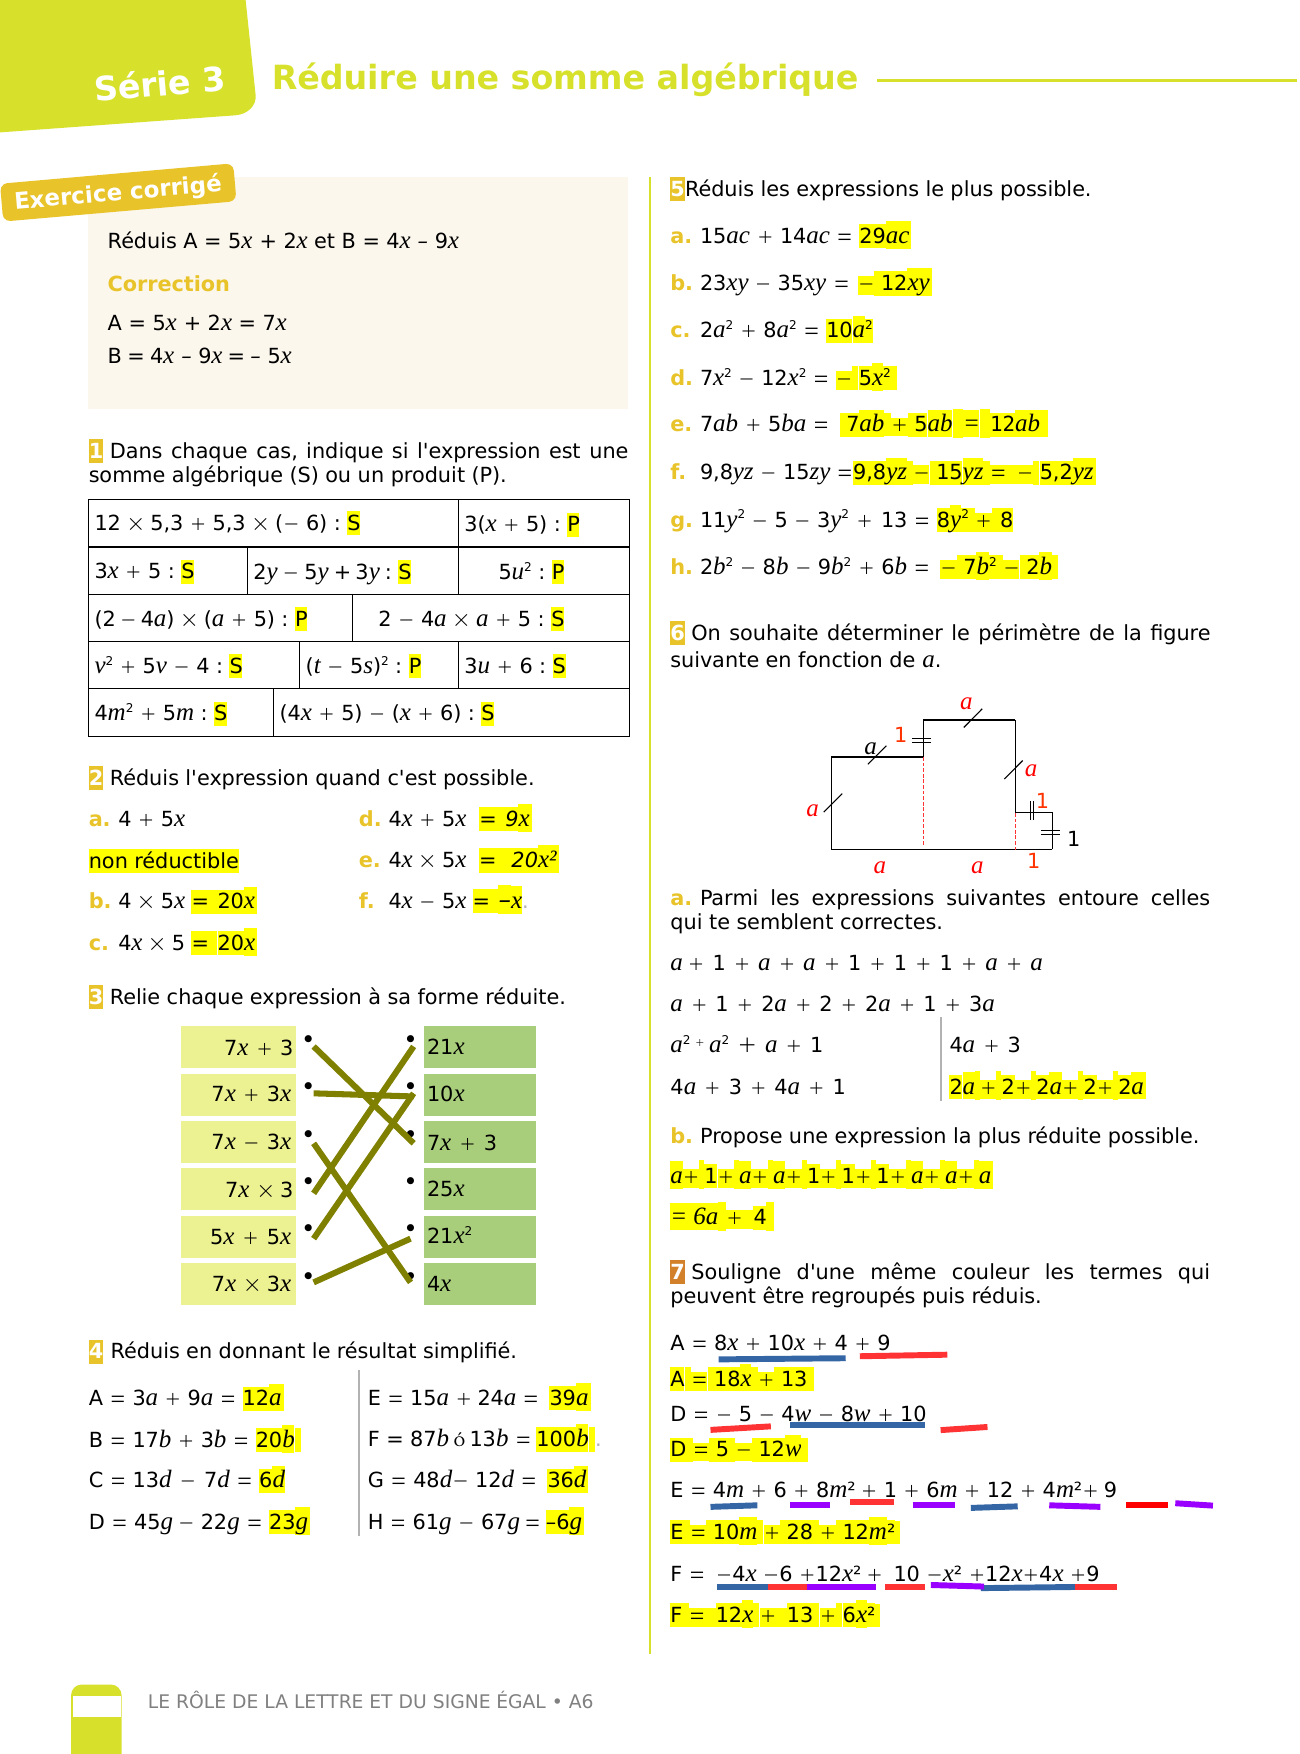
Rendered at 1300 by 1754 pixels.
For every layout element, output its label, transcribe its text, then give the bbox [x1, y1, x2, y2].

list 23xy − 35xy = − 12xy [670, 255, 1211, 296]
subtitle Réduis les expressions le plus possible. [685, 177, 1211, 201]
list Propose une expression la plus réduite possible. [670, 1124, 1211, 1148]
table_cell  [301, 1116, 355, 1163]
table_cell [355, 1116, 388, 1163]
list A = 3a  9a = 12a [88, 1370, 350, 1411]
table_cell 21x2 [424, 1216, 536, 1258]
table_cell  [301, 1258, 355, 1305]
list 9,8yz − 15zy =9,8yz − 15yz = − 5,2yz [670, 444, 1211, 485]
text E = 15a  24a = 39a [368, 1370, 629, 1411]
table_header 21x [424, 1026, 536, 1068]
table_header 12 × 5,3  5,3 × (− 6) : S [89, 500, 458, 546]
text H = 61g − 67g = –6g [368, 1494, 629, 1535]
list A = 18x  13 [670, 1356, 1211, 1391]
subtitle Relie chaque expression à sa forme réduite. [103, 985, 629, 1009]
subtitle Réduis l'expression quand c'est possible. [103, 766, 629, 790]
table_cell 7x  3 [424, 1121, 536, 1163]
list a  1  2a  2  2a  1  3a [670, 976, 1211, 1017]
text F = −4x −6 12x²  10 −x² 12x4x 9 [670, 1545, 1211, 1586]
list 7x2 − 12x2 = − 5x2 [670, 349, 1211, 391]
text F = 87b  13b = 100b . [368, 1411, 629, 1453]
table_cell 5u2 : P [459, 548, 629, 594]
table_cell 7x × 3x [181, 1263, 296, 1305]
list a2  a2  a  1 [670, 1017, 932, 1059]
table_cell [371, 1111, 380, 1116]
table_cell 10x [424, 1074, 536, 1116]
table_header  [301, 1021, 355, 1068]
list 2a2  8a2 = 10a2 [670, 302, 1211, 343]
table_cell [338, 1197, 355, 1210]
table_header 7x  3 [181, 1026, 296, 1068]
table_cell 2 − 4a × a  5 : S [353, 595, 629, 641]
table_header  [355, 1021, 418, 1068]
table_cell (4x  5) − (x  6) : S [274, 689, 629, 736]
text B = 4x – 9x = – 5x [107, 341, 609, 369]
table_cell 3x  5 : S [89, 548, 247, 594]
table_cell 3u  6 : S [459, 642, 629, 688]
list D = 45g − 22g = 23g [88, 1494, 350, 1535]
text E = 4m  6  8m²  1  6m  12  4m² 9 [670, 1462, 1211, 1504]
table_cell 7x  3x [181, 1074, 296, 1116]
table_cell 4x [424, 1263, 536, 1305]
list 11y2 − 5 − 3y2  13 = 8y2  8 [670, 491, 1211, 532]
subtitle Réduis en donnant le résultat simplifié. [103, 1340, 629, 1364]
table_cell 7x × 3 [181, 1168, 296, 1210]
table_cell  [301, 1163, 342, 1210]
text Correction [107, 272, 609, 296]
list = 6a  4 [670, 1189, 1211, 1231]
list 4  5x [88, 790, 359, 832]
list 15ac  14ac = 29ac [670, 207, 1211, 249]
list non réductible [88, 832, 359, 873]
table_cell [355, 1210, 382, 1258]
list Parmi les expressions suivantes entoure celles qui te semblent correctes. [670, 886, 1211, 935]
text Réduis A = 5x + 2x et B = 4x – 9x [107, 226, 609, 254]
list 2b2 − 8b − 9b2  6b = − 7b2 − 2b [670, 538, 1211, 580]
text G = 48d− 12d = 36d [368, 1453, 629, 1494]
table_cell 5x  5x [181, 1216, 296, 1258]
list 7ab  5ba = 7ab  5ab = 12ab [670, 397, 1211, 438]
table_cell [355, 1069, 393, 1092]
table_cell  [355, 1258, 418, 1305]
table_cell (t − 5s)2 : P [300, 642, 458, 688]
list 4a  3  4a  1 [670, 1059, 932, 1100]
table_cell [379, 1099, 404, 1116]
table_cell  [301, 1210, 355, 1258]
text A = 5x + 2x = 7x [107, 308, 609, 336]
subtitle On souhaite déterminer le périmètre de la figure suivante en fonction de a. [670, 621, 1211, 673]
table_cell 25x [424, 1168, 536, 1210]
table_cell  [371, 1116, 418, 1163]
list 4x × 5x = 20x² [359, 832, 629, 873]
table_cell 7x − 3x [181, 1121, 296, 1163]
list D = − 5 − 4w − 8w  10 [670, 1391, 1211, 1427]
subtitle Souligne d'une même couleur les termes qui peuvent être regroupés puis réduis. [670, 1260, 1211, 1309]
table_header 3(x  5) : P [459, 500, 629, 546]
list a 1 a a 1 1 1 a a a [670, 1148, 1211, 1189]
table_cell  [355, 1163, 418, 1210]
list F = 12x  13  6x² [670, 1586, 1211, 1628]
list A = 8x  10x  4  9 [670, 1321, 1211, 1356]
table_cell (2 − 4a) × (a  5) : P [89, 595, 352, 641]
subtitle Dans chaque cas, indique si l'expression est une somme algébrique (S) ou un produit (P). [88, 439, 629, 487]
list D = 5 − 12w [670, 1427, 1211, 1462]
table_cell  [365, 1210, 418, 1258]
list 4x × 5 = 20x [88, 914, 359, 956]
table_cell  [387, 1069, 418, 1116]
table_cell 4m2  5m : S [89, 689, 273, 736]
list C = 13d − 7d = 6d [88, 1453, 350, 1494]
table_cell 2y − 5y + 3y : S [248, 548, 458, 594]
list 4 × 5x = 20x [88, 873, 359, 914]
table_cell [336, 1163, 355, 1184]
table_cell  [301, 1069, 355, 1116]
list 4a  3 [949, 1017, 1211, 1059]
list a  1  a  a  1  1  1  a  a [670, 935, 1211, 976]
list E = 10m  28  12m² [670, 1504, 1211, 1545]
list 2a  2 2a 2 2a [949, 1059, 1211, 1100]
list 4x − 5x = –x. [359, 873, 629, 914]
list B = 17b  3b = 20b [88, 1411, 350, 1453]
list 4x  5x = 9x [359, 790, 629, 832]
table_cell v2  5v − 4 : S [89, 642, 299, 688]
table_cell [355, 1098, 369, 1116]
